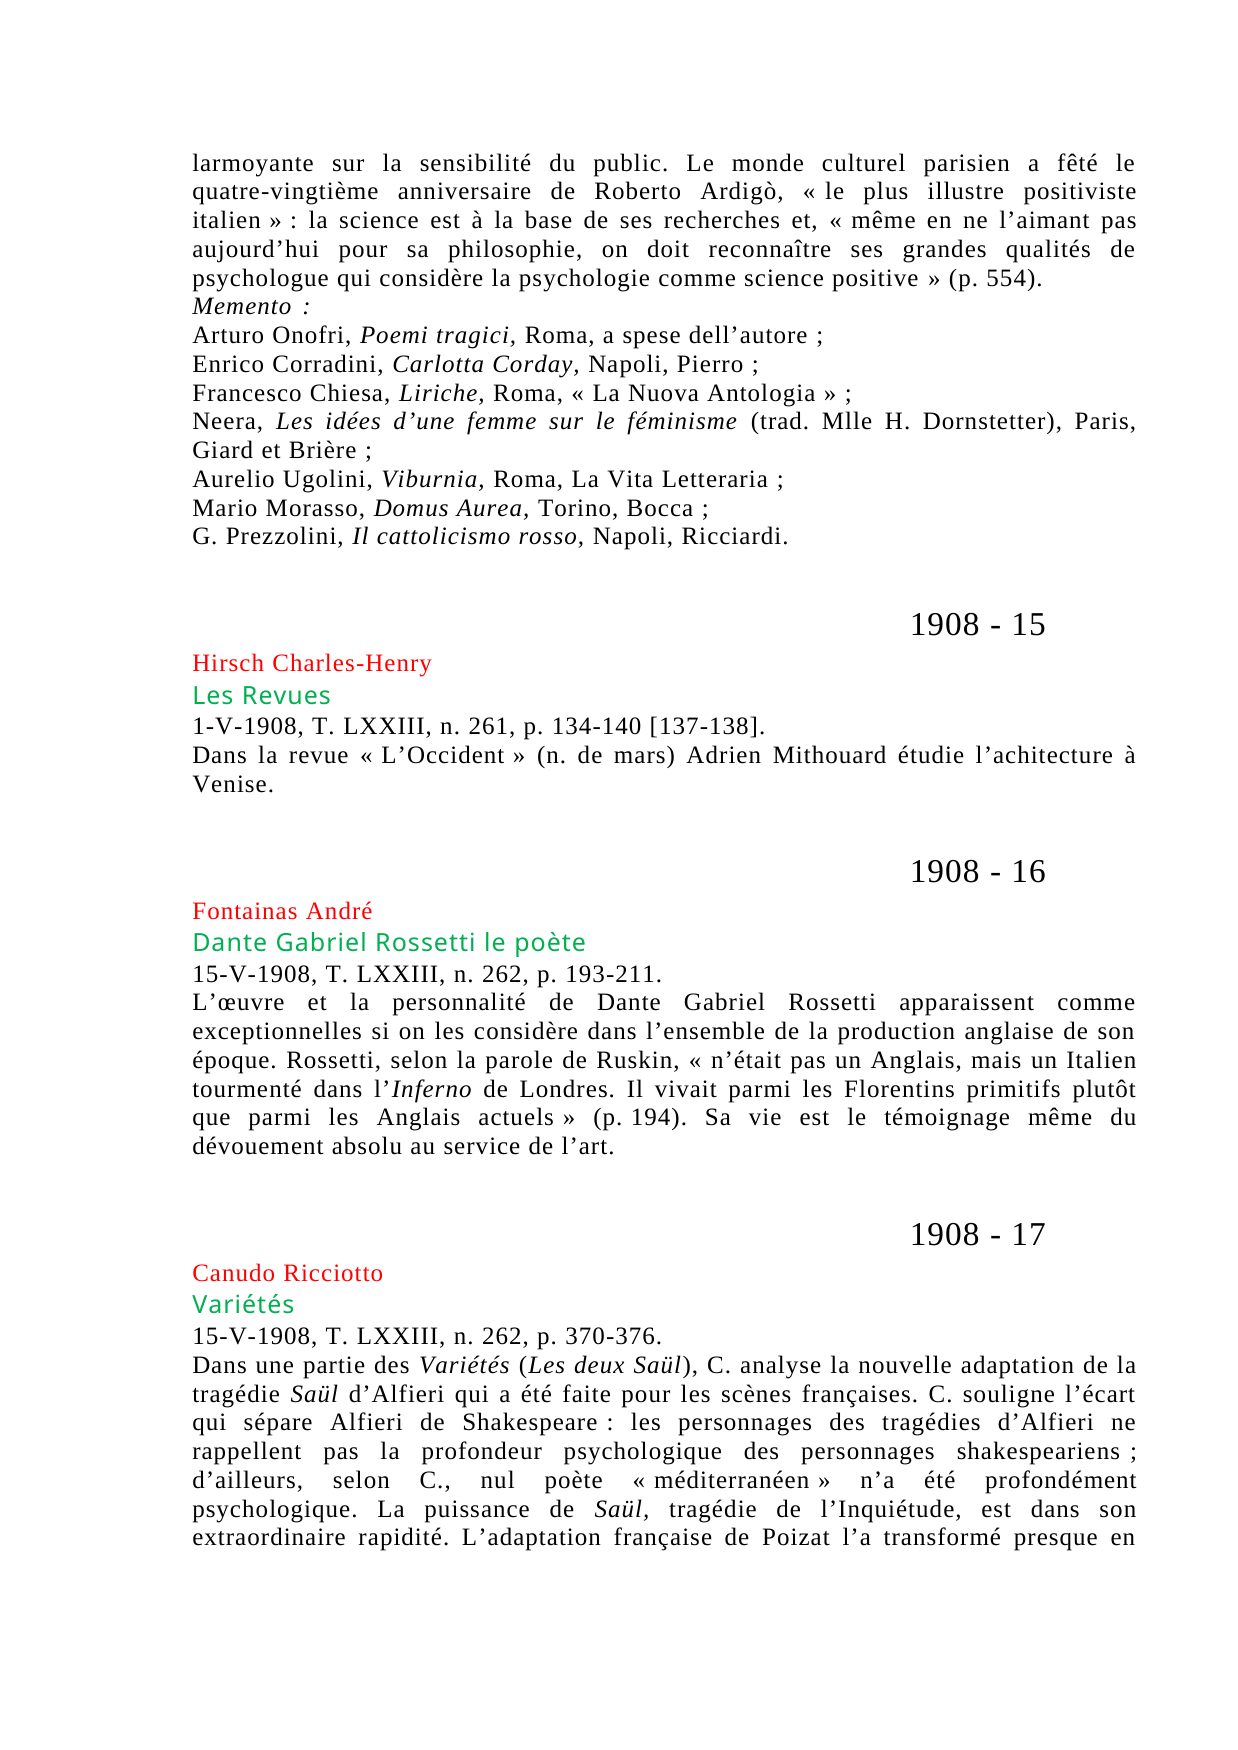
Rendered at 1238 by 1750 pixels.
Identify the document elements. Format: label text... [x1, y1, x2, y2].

text Dans la revue « L’Occident » (n. de mars) Adrien Mithouard étudie l’achitecture à Venise. [192, 740, 1137, 798]
text G. Prezzolini, Il cattolicismo rosso, Napoli, Ricciardi. [192, 521, 1137, 550]
text Les Revues [192, 677, 1046, 711]
text 15‑V‑1908, T. LXXIII, n. 262, p. 370‑376. [192, 1321, 1137, 1350]
text Canudo Ricciotto [192, 1258, 1046, 1287]
text Hirsch Charles‑Henry [192, 648, 1046, 677]
text Dans une partie des Variétés (Les deux Saül), C. analyse la nouvelle adaptation de la tragédie Saül d’Alfieri qui a été faite pour les scènes françaises. C. souligne l’écart qui sépare Alfieri de Shakespeare : les personnages des tragédies d’Alfieri ne rappellent pas la profondeur psychologique des personnages shakespeariens ; d’ailleurs, selon C., nul poète « méditerranéen » n’a été profondément psychologique. La puissance de Saül, tragédie de l’Inquiétude, est dans son extraordinaire rapidité. L’adaptation française de Poizat l’a transformé presque en [192, 1350, 1137, 1551]
text L’œuvre et la personnalité de Dante Gabriel Rossetti apparaissent comme exceptionnelles si on les considère dans l’ensemble de la production anglaise de son époque. Rossetti, selon la parole de Ruskin, « n’était pas un Anglais, mais un Italien tourmenté dans l’Inferno de Londres. Il vivait parmi les Florentins primitifs plutôt que parmi les Anglais actuels » (p. 194). Sa vie est le témoignage même du dévouement absolu au service de l’art. [192, 987, 1137, 1160]
text 15‑V‑1908, T. LXXIII, n. 262, p. 193‑211. [192, 959, 1137, 987]
text Arturo Onofri, Poemi tragici, Roma, a spese dell’autore ; [192, 320, 1137, 349]
subtitle 1908 ‑ 17 [192, 1214, 1046, 1252]
text Enrico Corradini, Carlotta Corday, Napoli, Pierro ; [192, 349, 1137, 378]
text Mario Morasso, Domus Aurea, Torino, Bocca ; [192, 493, 1137, 521]
text Memento : [192, 291, 1137, 320]
subtitle 1908 ‑ 16 [192, 851, 1046, 890]
text Dante Gabriel Rossetti le poète [192, 925, 1046, 959]
text Aurelio Ugolini, Viburnia, Roma, La Vita Letteraria ; [192, 464, 1137, 493]
text Francesco Chiesa, Liriche, Roma, « La Nuova Antologia » ; [192, 378, 1137, 406]
text Variétés [192, 1287, 1046, 1321]
subtitle 1908 ‑ 15 [192, 604, 1046, 642]
text 1‑V‑1908, T. LXXIII, n. 261, p. 134‑140 [137‑138]. [192, 711, 1137, 740]
text Fontainas André [192, 896, 1046, 925]
text Neera, Les idées d’une femme sur le féminisme (trad. Mlle H. Dornstetter), Paris, Giard et Brière ; [192, 406, 1137, 464]
text larmoyante sur la sensibilité du public. Le monde culturel parisien a fêté le quatre‑vingtième anniversaire de Roberto Ardigò, « le plus illustre positiviste italien » : la science est à la base de ses recherches et, « même en ne l’aimant pas aujourd’hui pour sa philosophie, on doit reconnaître ses grandes qualités de psychologue qui considère la psychologie comme science positive » (p. 554). [192, 148, 1137, 291]
